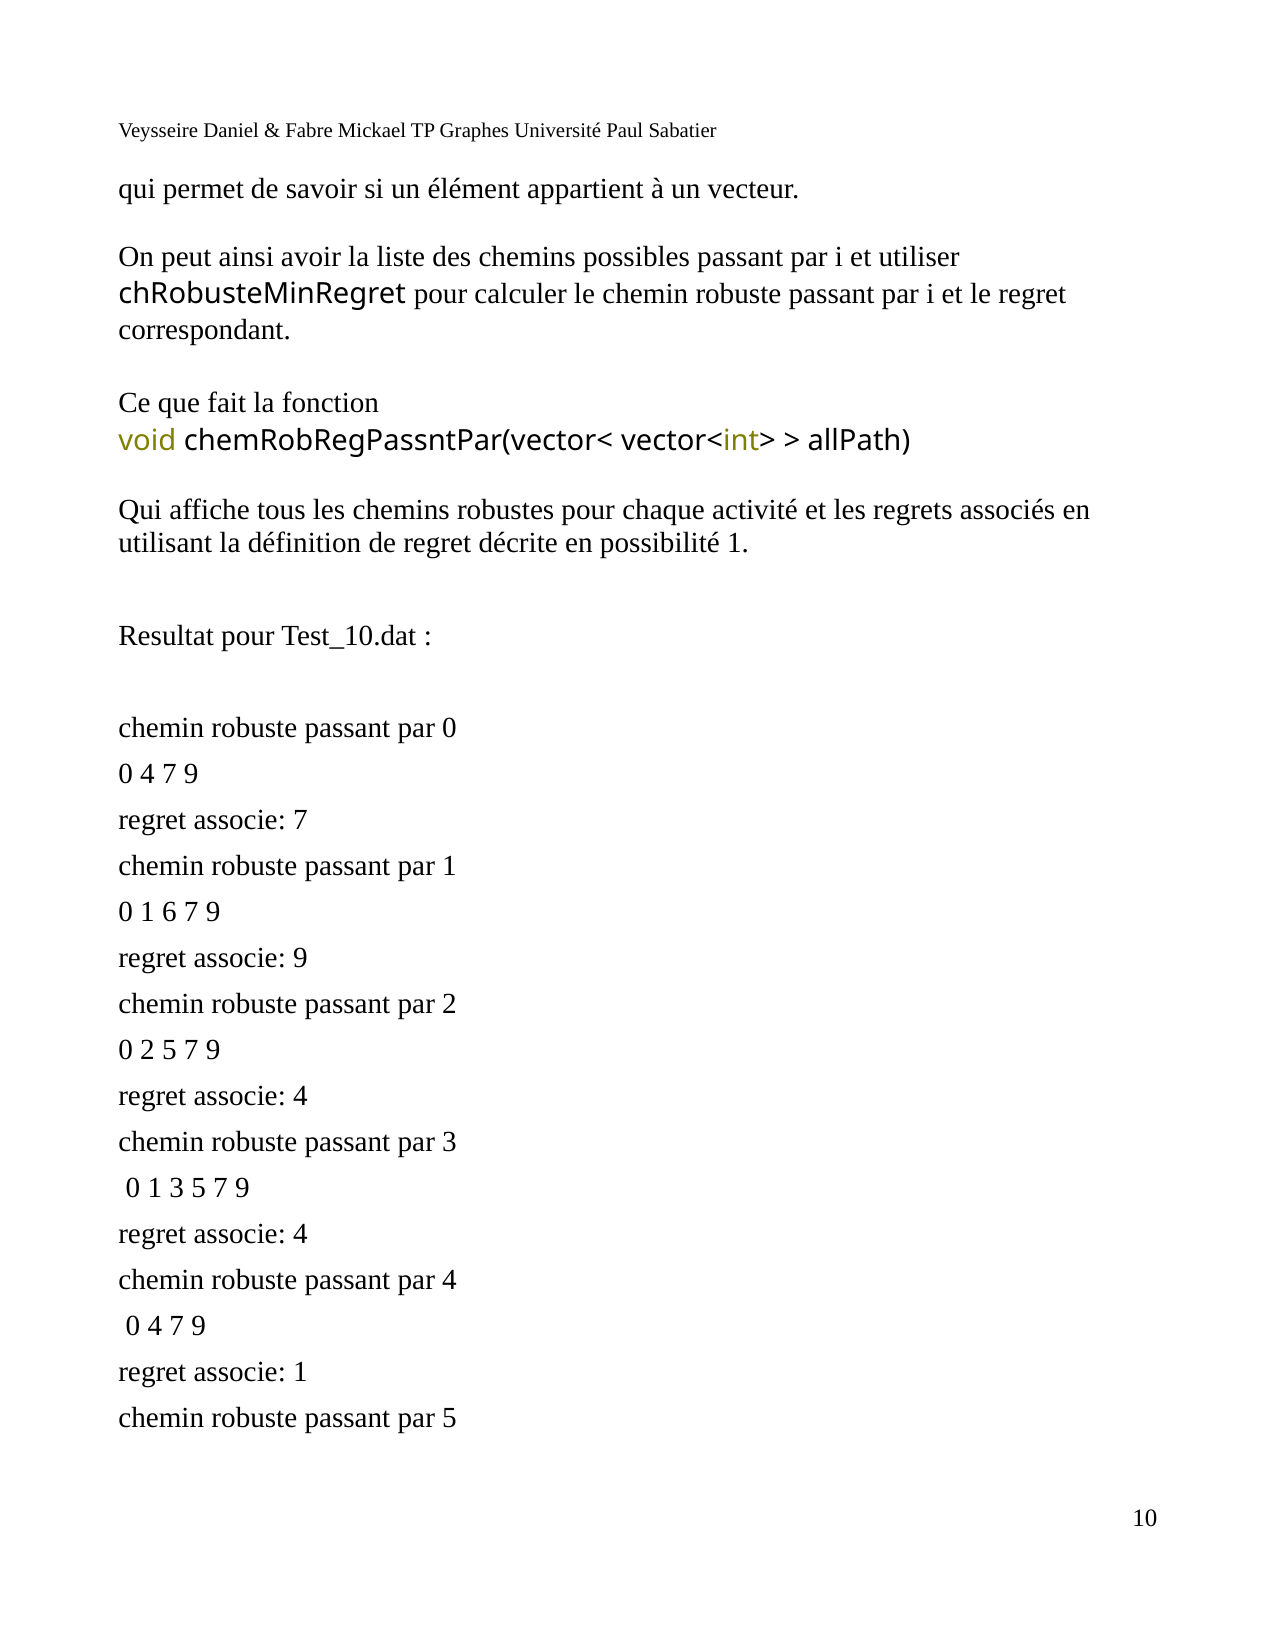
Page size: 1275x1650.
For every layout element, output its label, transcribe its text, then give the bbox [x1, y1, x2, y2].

text Ce que fait la fonction [118, 385, 1157, 419]
text regret associe: 7 [118, 802, 1157, 835]
text 0 2 5 7 9 [118, 1032, 1157, 1066]
text regret associe: 1 [118, 1354, 1157, 1388]
text chemin robuste passant par 3 [118, 1124, 1157, 1158]
text chemin robuste passant par 5 [118, 1400, 1157, 1434]
text On peut ainsi avoir la liste des chemins possibles passant par i et utiliser [118, 239, 1157, 272]
text chemin robuste passant par 4 [118, 1262, 1157, 1296]
text void chemRobRegPassntPar(vector< vector<int> > allPath) [118, 419, 1157, 458]
text 0 1 6 7 9 [118, 894, 1157, 927]
text Qui affiche tous les chemins robustes pour chaque activité et les regrets associés en utilisant la définition de regret décrite en possibilité 1. [118, 492, 1157, 559]
text 0 1 3 5 7 9 [118, 1170, 1157, 1204]
text chemin robuste passant par 1 [118, 848, 1157, 881]
text regret associe: 4 [118, 1216, 1157, 1250]
text chRobusteMinRegret pour calculer le chemin robuste passant par i et le regret correspondant. [118, 272, 1157, 346]
text chemin robuste passant par 2 [118, 986, 1157, 1019]
text 0 4 7 9 [118, 756, 1157, 789]
text Resultat pour Test_10.dat : [118, 618, 1157, 651]
text regret associe: 4 [118, 1078, 1157, 1112]
text qui permet de savoir si un élément appartient à un vecteur. [118, 172, 1157, 205]
text chemin robuste passant par 0 [118, 710, 1157, 743]
text 0 4 7 9 [118, 1308, 1157, 1342]
text regret associe: 9 [118, 940, 1157, 973]
